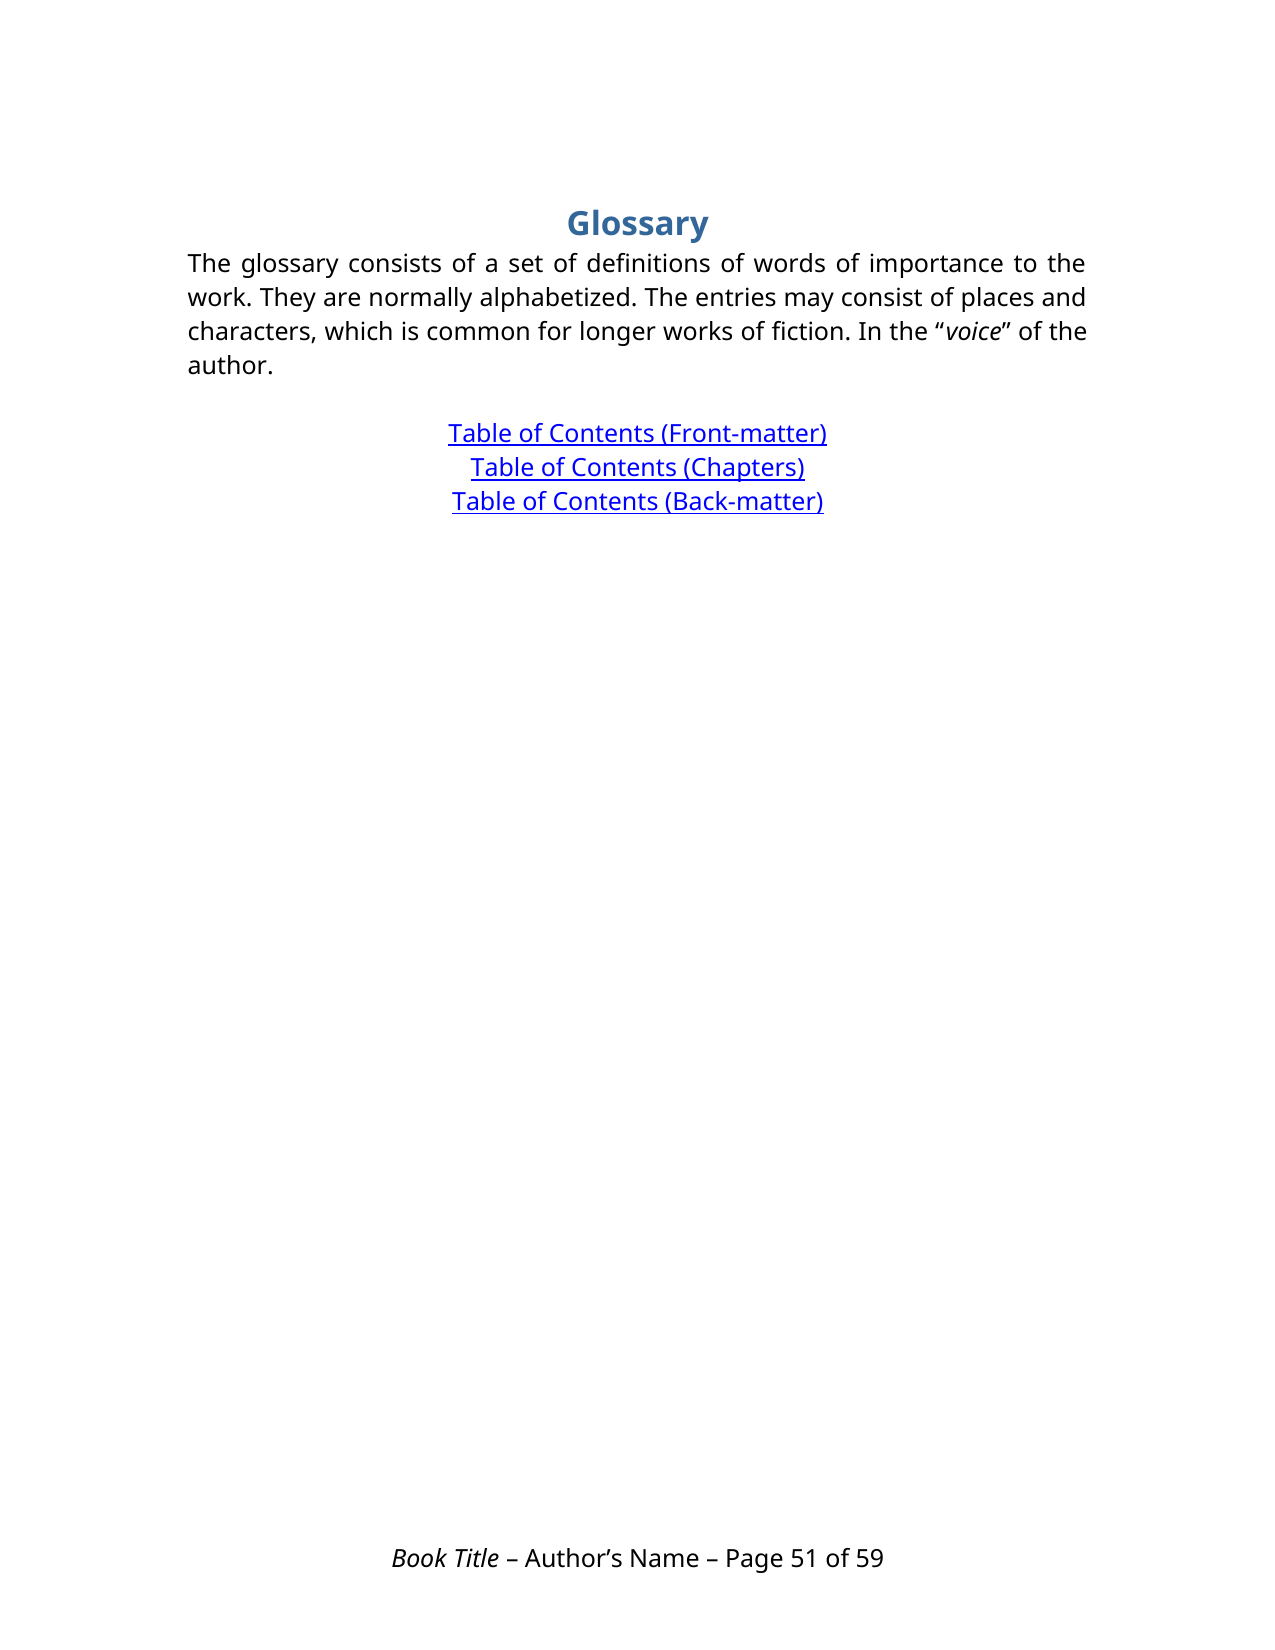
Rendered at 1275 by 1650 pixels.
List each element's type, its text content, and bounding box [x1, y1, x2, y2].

text Table of Contents (Chapters) [187, 450, 1087, 484]
text Table of Contents (Front-matter) [187, 416, 1087, 450]
text The glossary consists of a set of definitions of words of importance to the work. They are normally alphabetized. The entries may consist of places and characters, which is common for longer works of fiction. In the “voice” of the author. [187, 245, 1087, 382]
subtitle Glossary [187, 200, 1087, 245]
text Table of Contents (Back-matter) [187, 484, 1087, 518]
